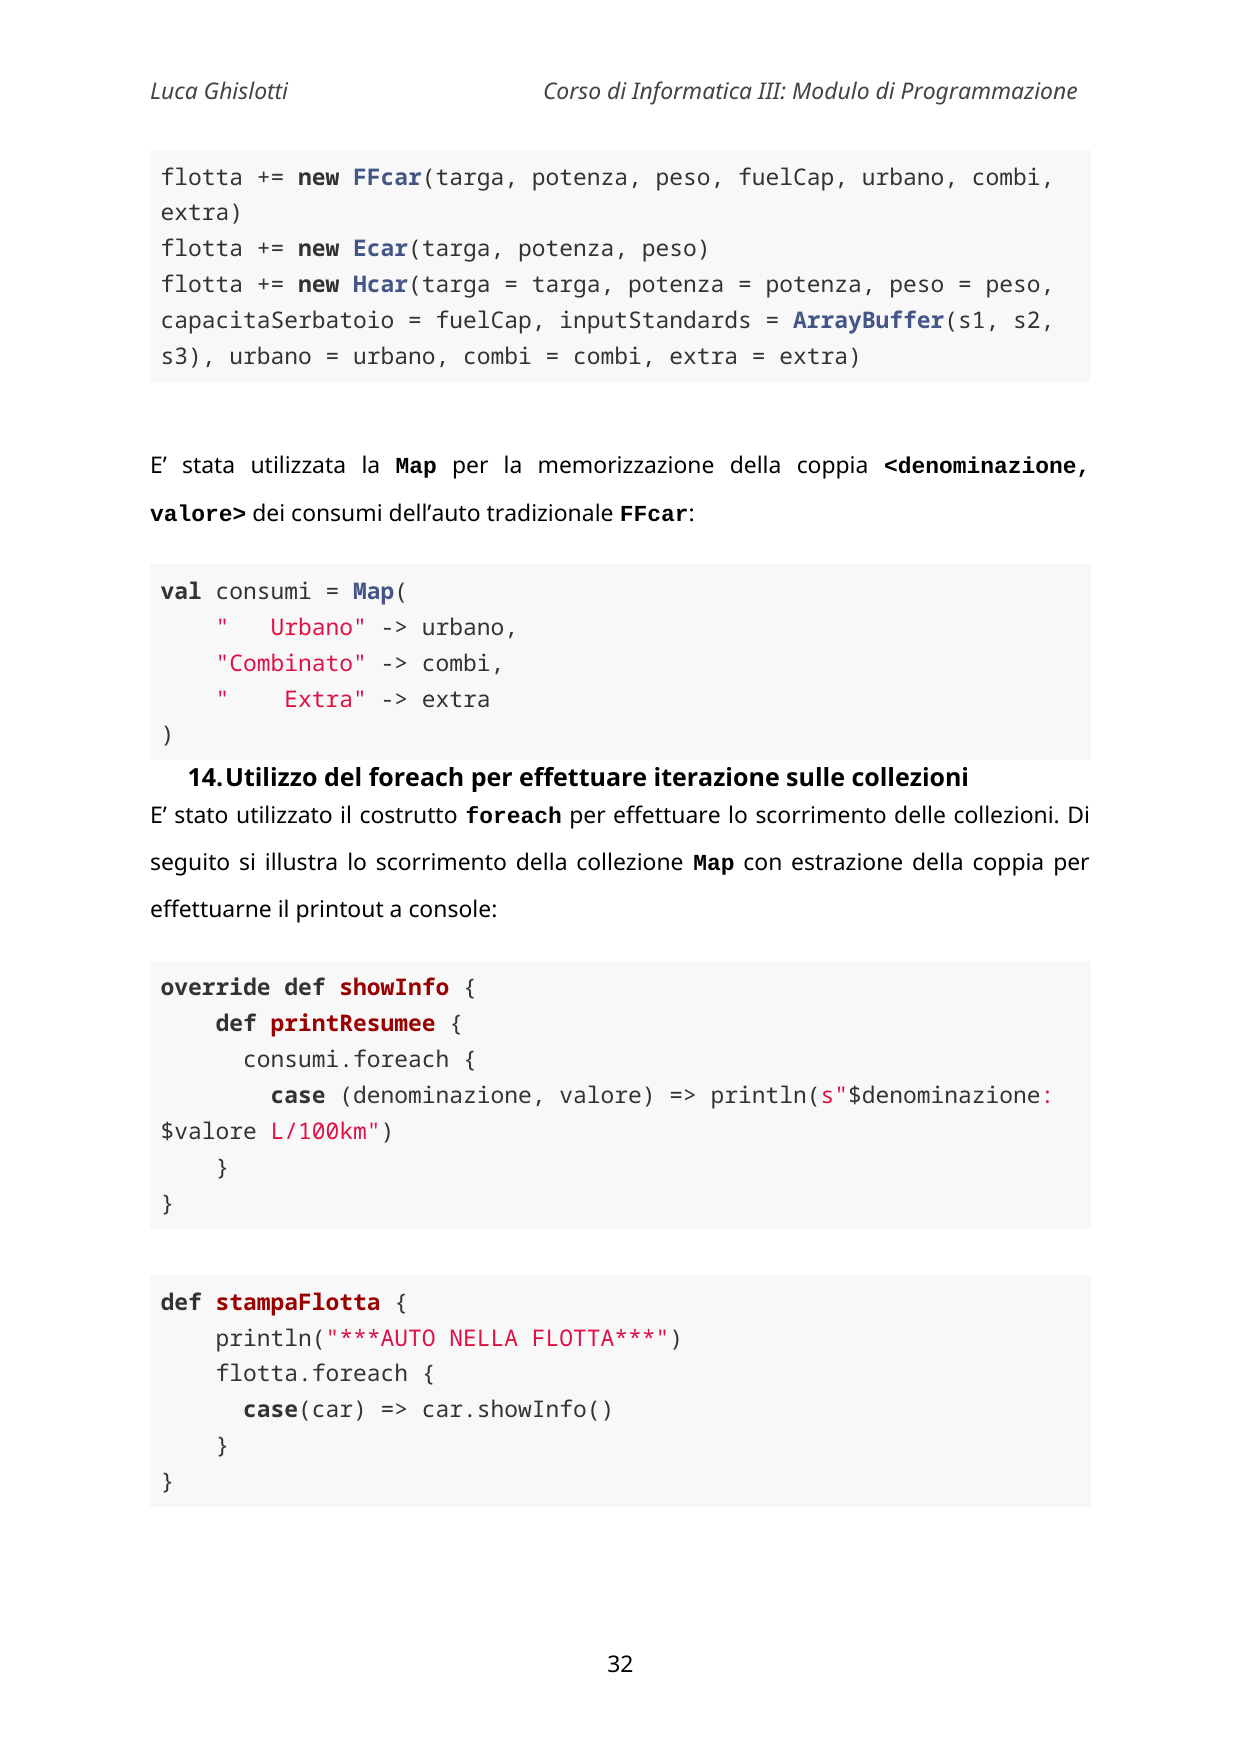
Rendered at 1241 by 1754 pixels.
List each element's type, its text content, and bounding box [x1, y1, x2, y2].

subtitle Utilizzo del foreach per effettuare iterazione sulle collezioni [187, 760, 1090, 794]
text E’ stata utilizzata la Map per la memorizzazione della coppia <denominazione, valore> dei consumi dell’auto tradizionale FFcar: [150, 449, 1090, 528]
table_header override def showInfo { def printResumee { consumi.foreach { case (denominazione, valore) => println(s"$denominazione: $valore L/100km") } } [150, 961, 1091, 1229]
table_header val consumi = Map( " Urbano" -> urbano, "Combinato" -> combi, " Extra" -> extra ) [150, 564, 1091, 760]
table_header def stampaFlotta { println("***AUTO NELLA FLOTTA***") flotta.foreach { case(car) => car.showInfo() } } [150, 1275, 1091, 1507]
text E’ stato utilizzato il costrutto foreach per effettuare lo scorrimento delle collezioni. Di seguito si illustra lo scorrimento della collezione Map con estrazione della coppia per effettuarne il printout a console: [150, 799, 1090, 924]
table_header flotta += new FFcar(targa, potenza, peso, fuelCap, urbano, combi, extra) flotta += new Ecar(targa, potenza, peso) flotta += new Hcar(targa = targa, potenza = potenza, peso = peso, capacitaSerbatoio = fuelCap, inputStandards = ArrayBuffer(s1, s2, s3), urbano = urbano, combi = combi, extra = extra) [150, 150, 1091, 382]
